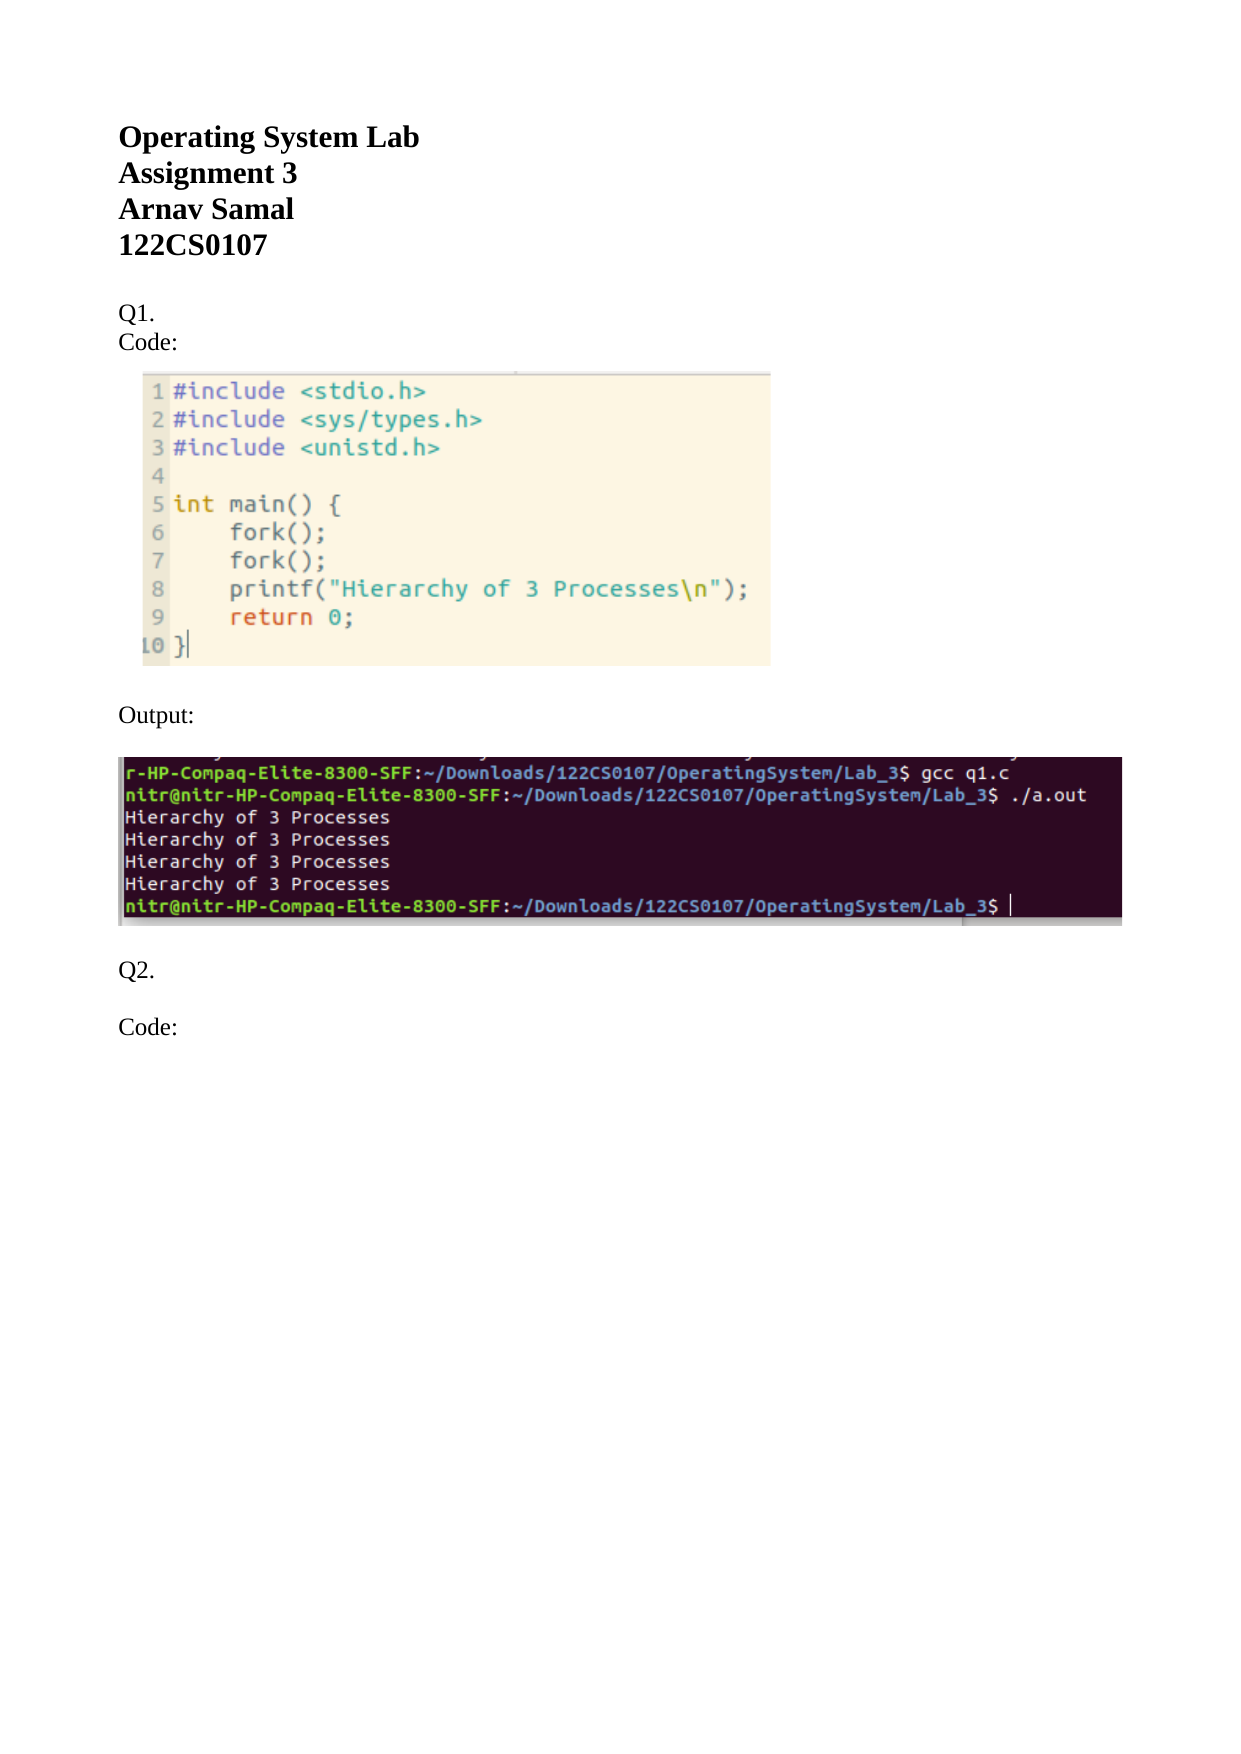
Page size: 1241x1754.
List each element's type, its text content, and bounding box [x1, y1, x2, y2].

picture [118, 757, 1123, 926]
text Q2. [118, 955, 1122, 983]
text Assignment 3 [118, 154, 1122, 190]
text Operating System Lab [118, 118, 1122, 154]
text Code: [118, 327, 1122, 355]
text Code: [118, 1012, 1122, 1041]
text 122CS0107 [118, 226, 1122, 262]
picture [142, 371, 771, 666]
text Q1. [118, 298, 1122, 327]
text Arnav Samal [118, 190, 1122, 226]
text Output: [118, 700, 1122, 729]
